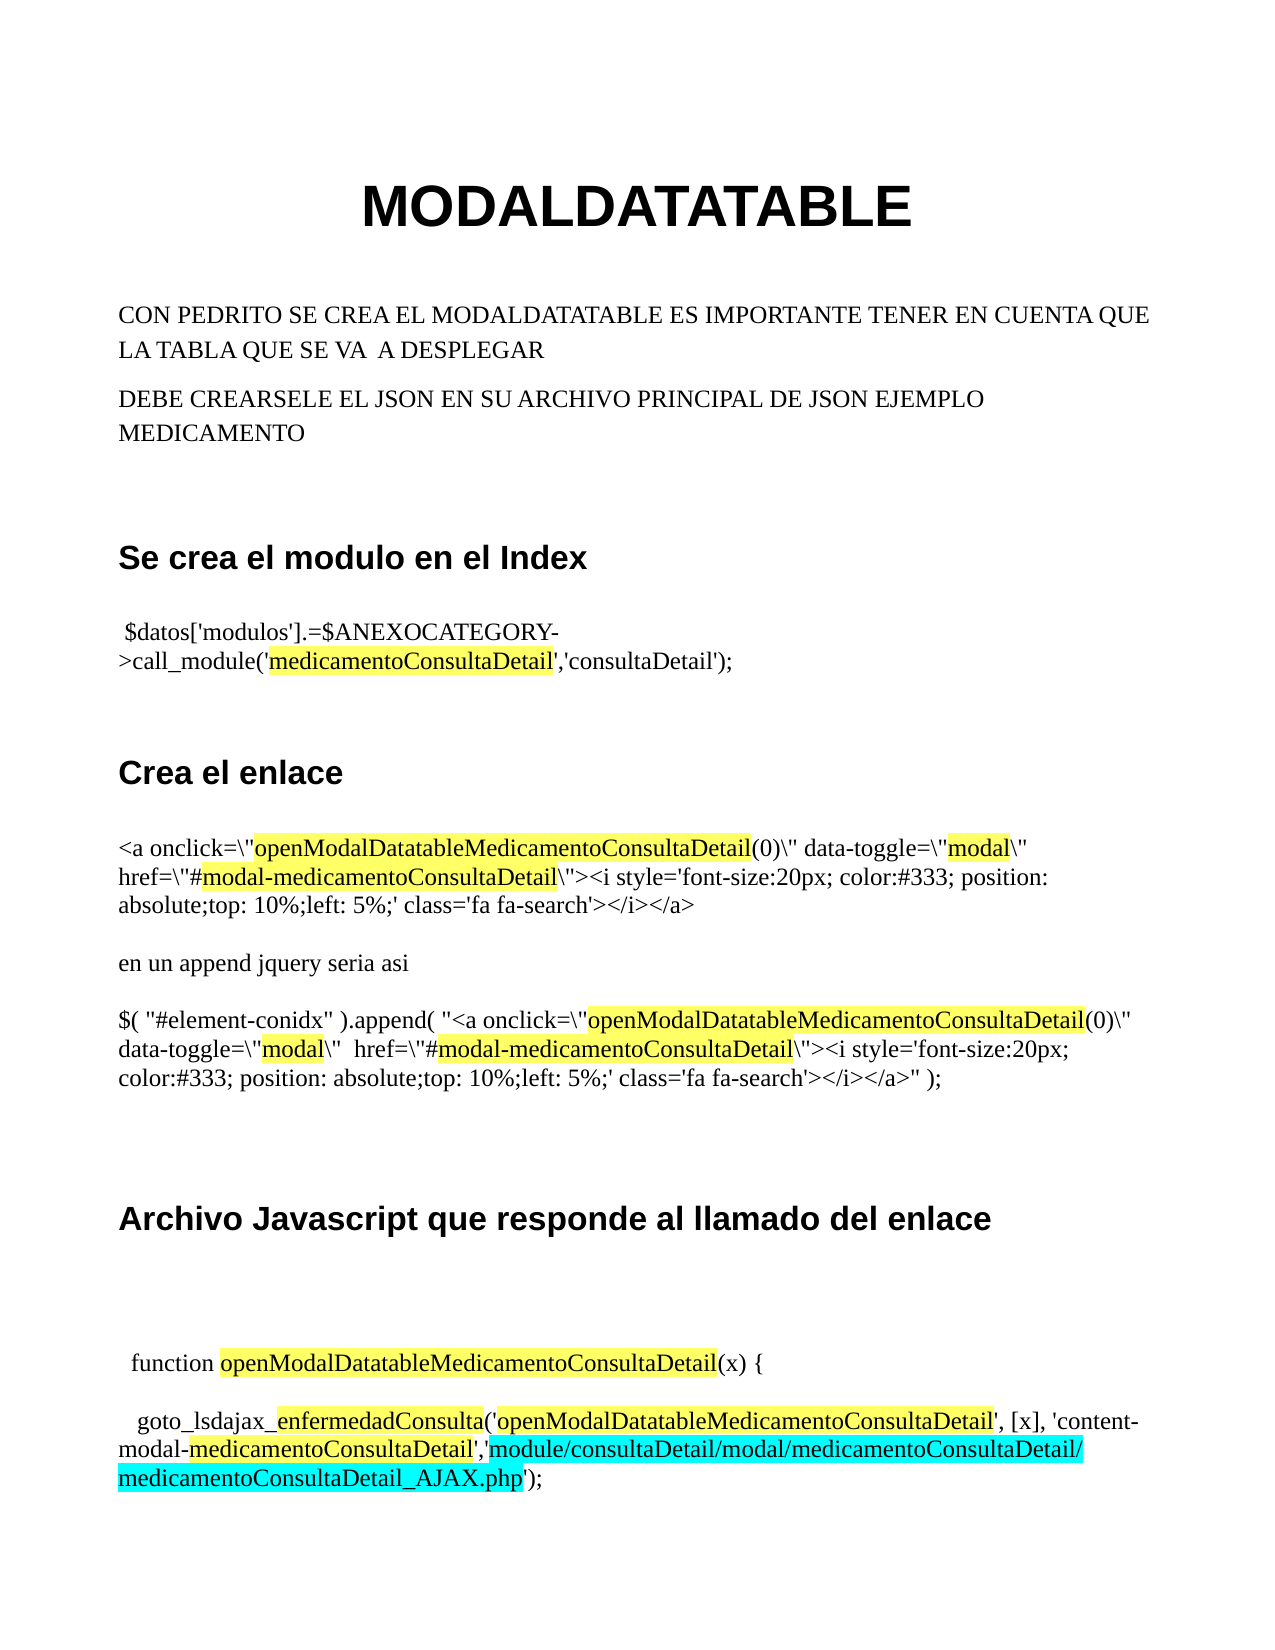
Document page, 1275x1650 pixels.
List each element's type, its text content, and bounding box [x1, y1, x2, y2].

text CON PEDRITO SE CREA EL MODALDATATABLE ES IMPORTANTE TENER EN CUENTA QUE LA TABLA QUE SE VA A DESPLEGAR [118, 301, 1157, 364]
subtitle Crea el enlace [118, 753, 1157, 792]
text $( "#element-conidx" ).append( "<a onclick=\"openModalDatatableMedicamentoConsultaDetail(0)\" data-toggle=\"modal\" href=\"#modal-medicamentoConsultaDetail\"><i style='font-size:20px; color:#333; position: absolute;top: 10%;left: 5%;' class='fa fa-search'></i></a>" ); [118, 1006, 1157, 1092]
text goto_lsdajax_enfermedadConsulta('openModalDatatableMedicamentoConsultaDetail', [x], 'content-modal-medicamentoConsultaDetail','module/consultaDetail/modal/medicamentoConsultaDetail/medicamentoConsultaDetail_AJAX.php'); [118, 1406, 1157, 1492]
title MODALDATATABLE [118, 172, 1157, 239]
text en un append jquery seria asi [118, 948, 1157, 977]
text DEBE CREARSELE EL JSON EN SU ARCHIVO PRINCIPAL DE JSON EJEMPLO MEDICAMENTO [118, 384, 1157, 447]
subtitle Archivo Javascript que responde al llamado del enlace [118, 1199, 1157, 1238]
text <a onclick=\"openModalDatatableMedicamentoConsultaDetail(0)\" data-toggle=\"modal\" href=\"#modal-medicamentoConsultaDetail\"><i style='font-size:20px; color:#333; position: absolute;top: 10%;left: 5%;' class='fa fa-search'></i></a> [118, 833, 1157, 919]
text $datos['modulos'].=$ANEXOCATEGORY->call_module('medicamentoConsultaDetail','consultaDetail'); [118, 617, 1157, 675]
text function openModalDatatableMedicamentoConsultaDetail(x) { [118, 1348, 1157, 1377]
subtitle Se crea el modulo en el Index [118, 537, 1157, 576]
